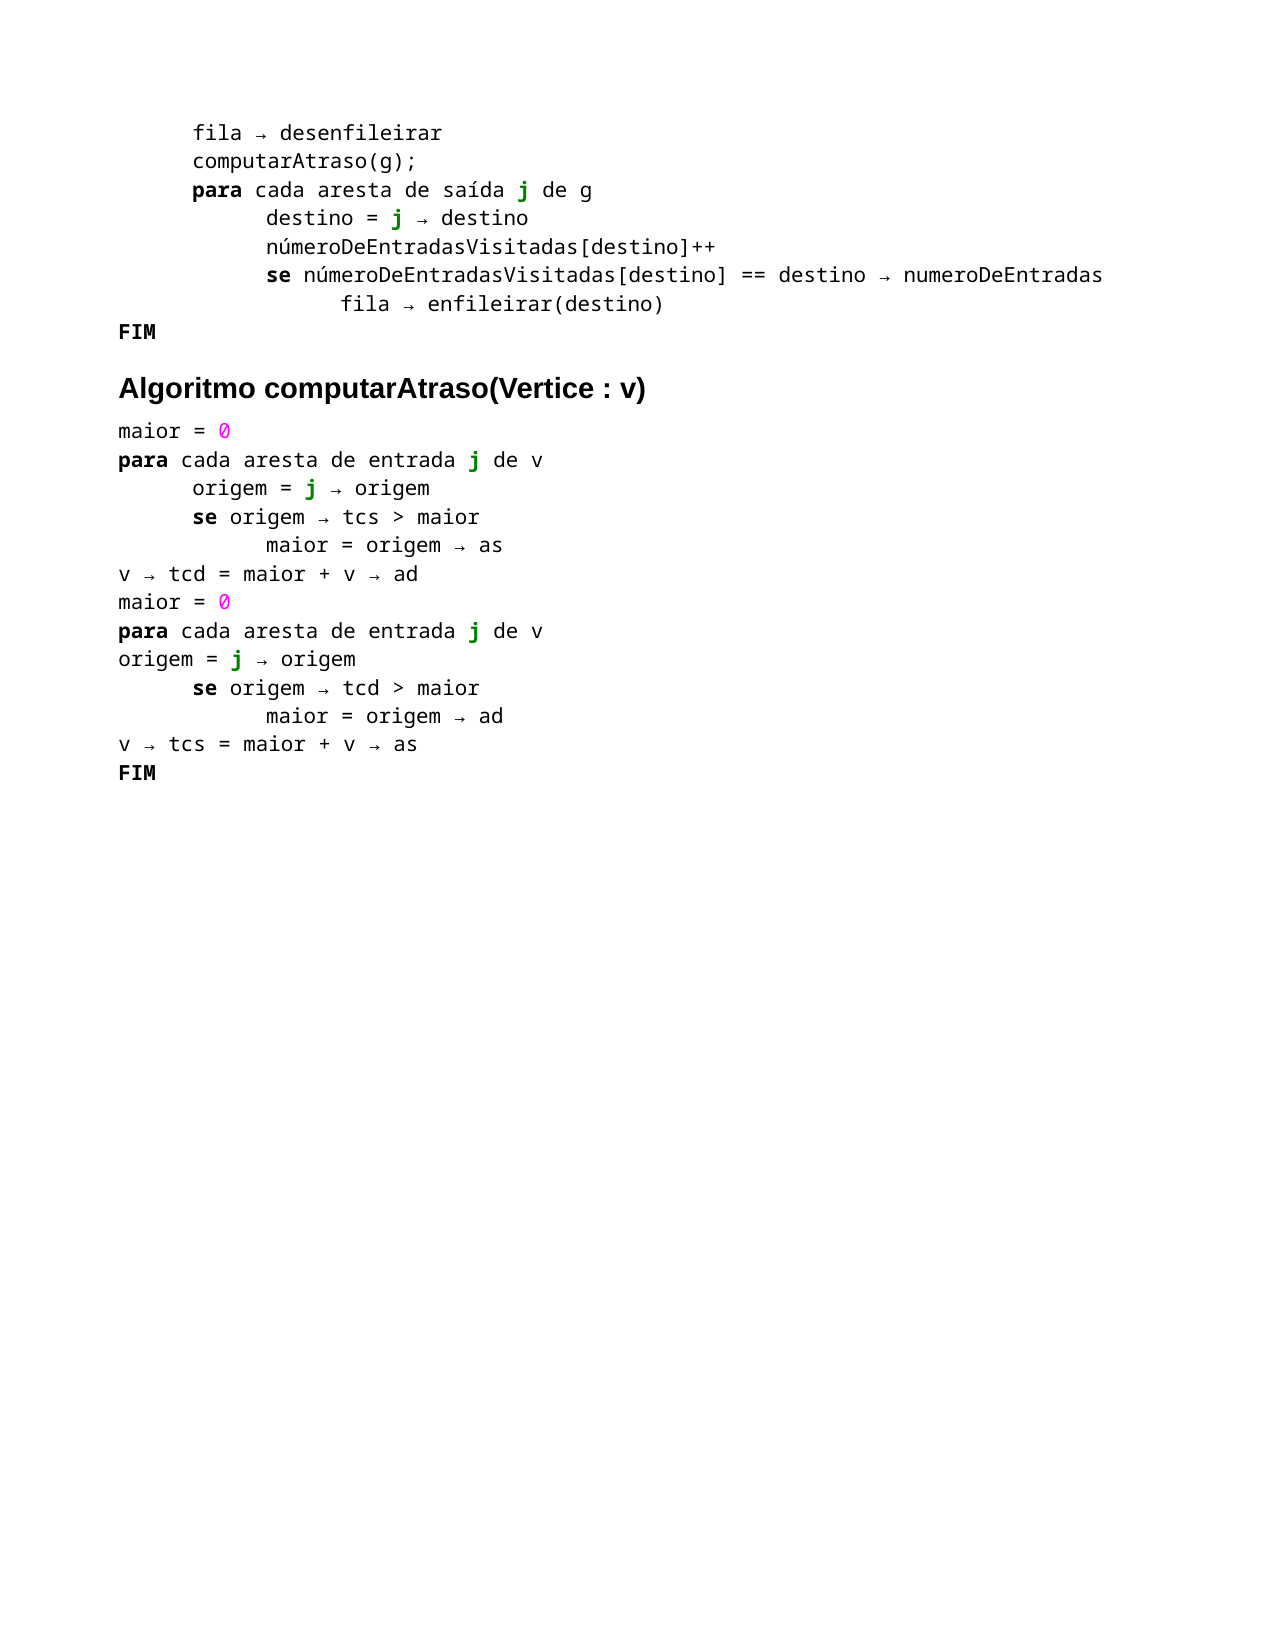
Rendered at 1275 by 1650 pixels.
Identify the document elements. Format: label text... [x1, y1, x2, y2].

text v → tcd = maior + v → ad [118, 559, 1157, 587]
text destino = j → destino [118, 203, 1157, 232]
text númeroDeEntradasVisitadas[destino]++ [118, 232, 1157, 260]
text origem = j → origem [118, 473, 1157, 502]
text para cada aresta de entrada j de v [118, 445, 1157, 473]
text para cada aresta de entrada j de v [118, 616, 1157, 644]
text v → tcs = maior + v → as [118, 729, 1157, 758]
text origem = j → origem [118, 644, 1157, 673]
text se origem → tcs > maior [118, 502, 1157, 530]
text FIM [118, 758, 1157, 786]
text para cada aresta de saída j de g [118, 175, 1157, 203]
text maior = origem → ad [118, 701, 1157, 729]
text fila → desenfileirar [118, 118, 1157, 147]
text se númeroDeEntradasVisitadas[destino] == destino → numeroDeEntradas [118, 260, 1157, 289]
text computarAtraso(g); [118, 147, 1157, 175]
text FIM [118, 317, 1157, 346]
subtitle Algoritmo computarAtraso(Vertice : v) [118, 371, 1157, 404]
text fila → enfileirar(destino) [118, 289, 1157, 317]
text maior = 0 [118, 417, 1157, 445]
text maior = origem → as [118, 530, 1157, 559]
text maior = 0 [118, 587, 1157, 616]
text se origem → tcd > maior [118, 673, 1157, 701]
